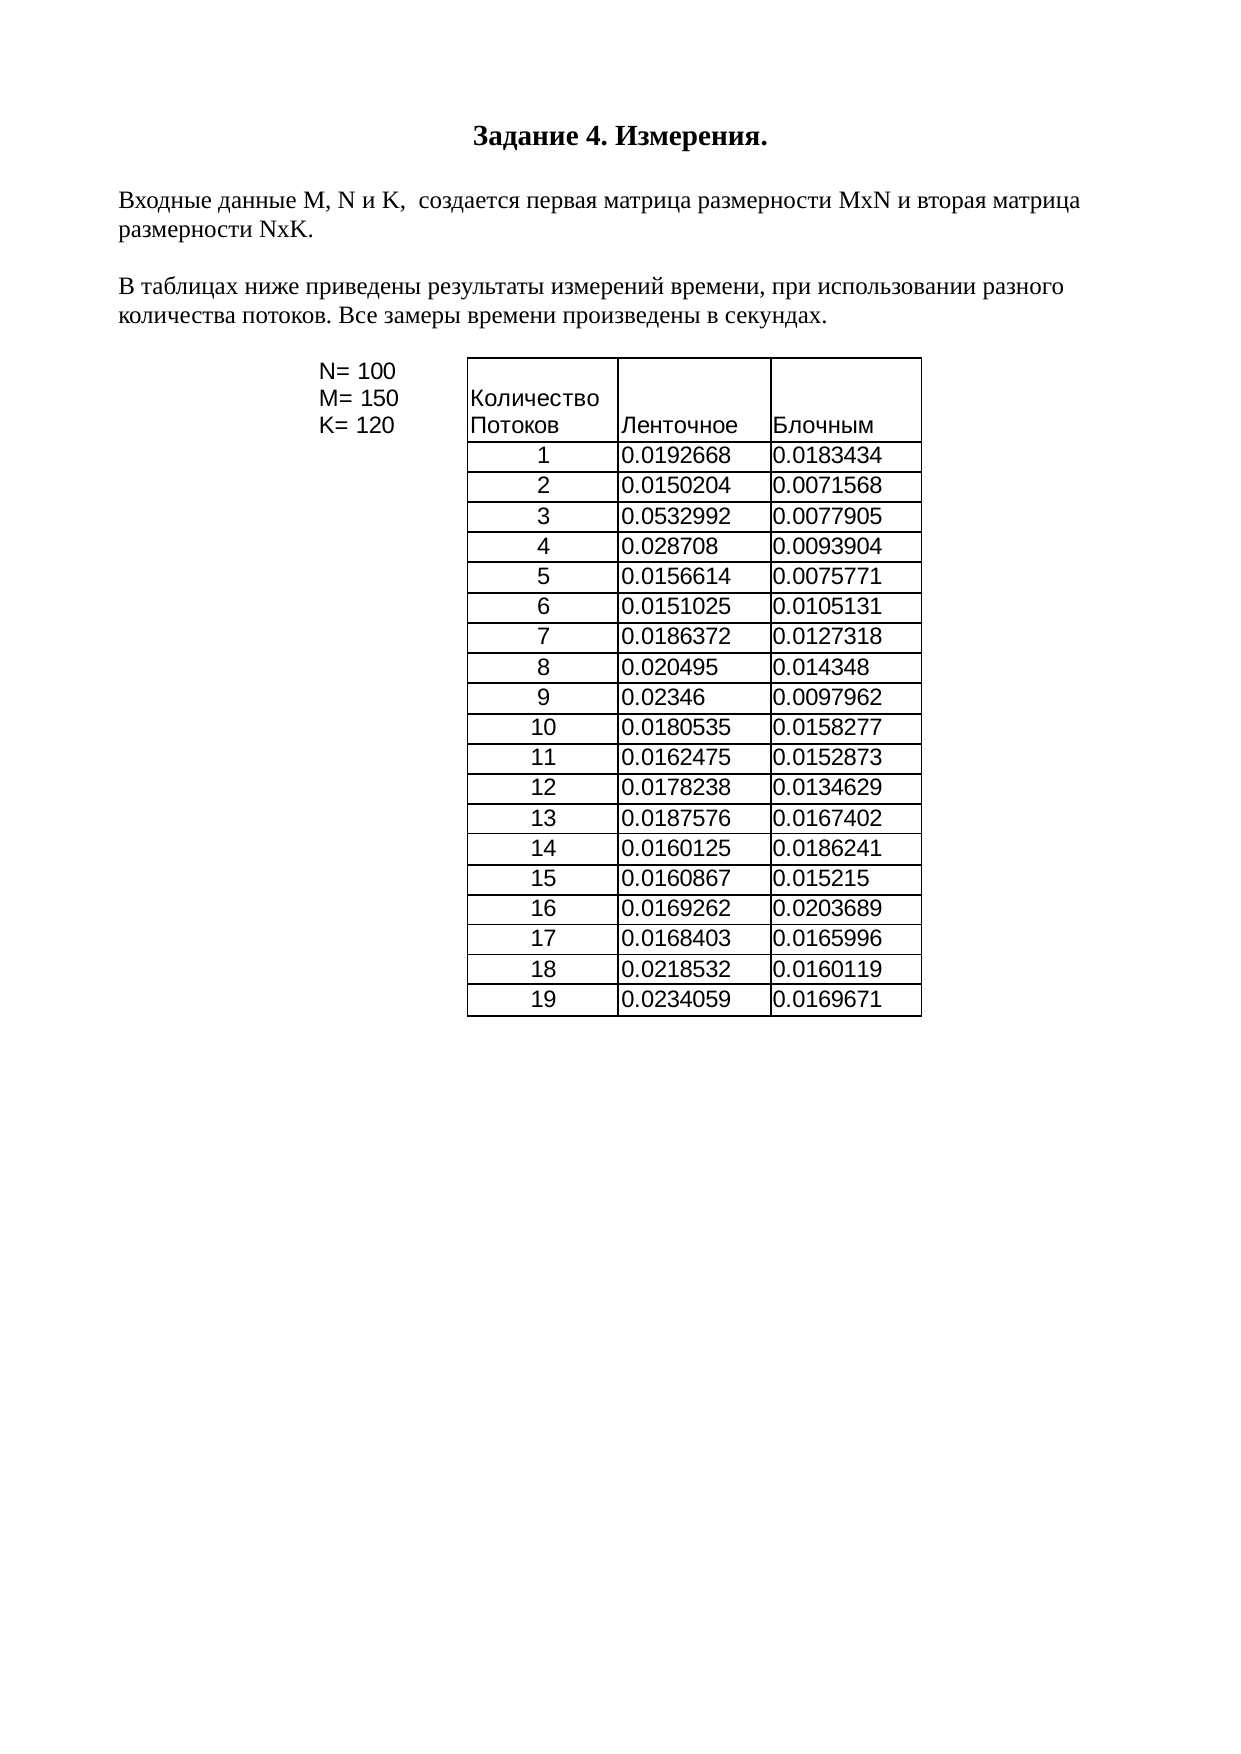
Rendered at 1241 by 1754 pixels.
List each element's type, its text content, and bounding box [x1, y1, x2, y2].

text Задание 4. Измерения. [118, 118, 1122, 152]
text В таблицах ниже приведены результаты измерений времени, при использовании разного количества потоков. Все замеры времени произведены в секундах. [118, 271, 1122, 329]
text Входные данные M, N и K, создается первая матрица размерности MxN и вторая матрица размерности NxK. [118, 185, 1122, 243]
